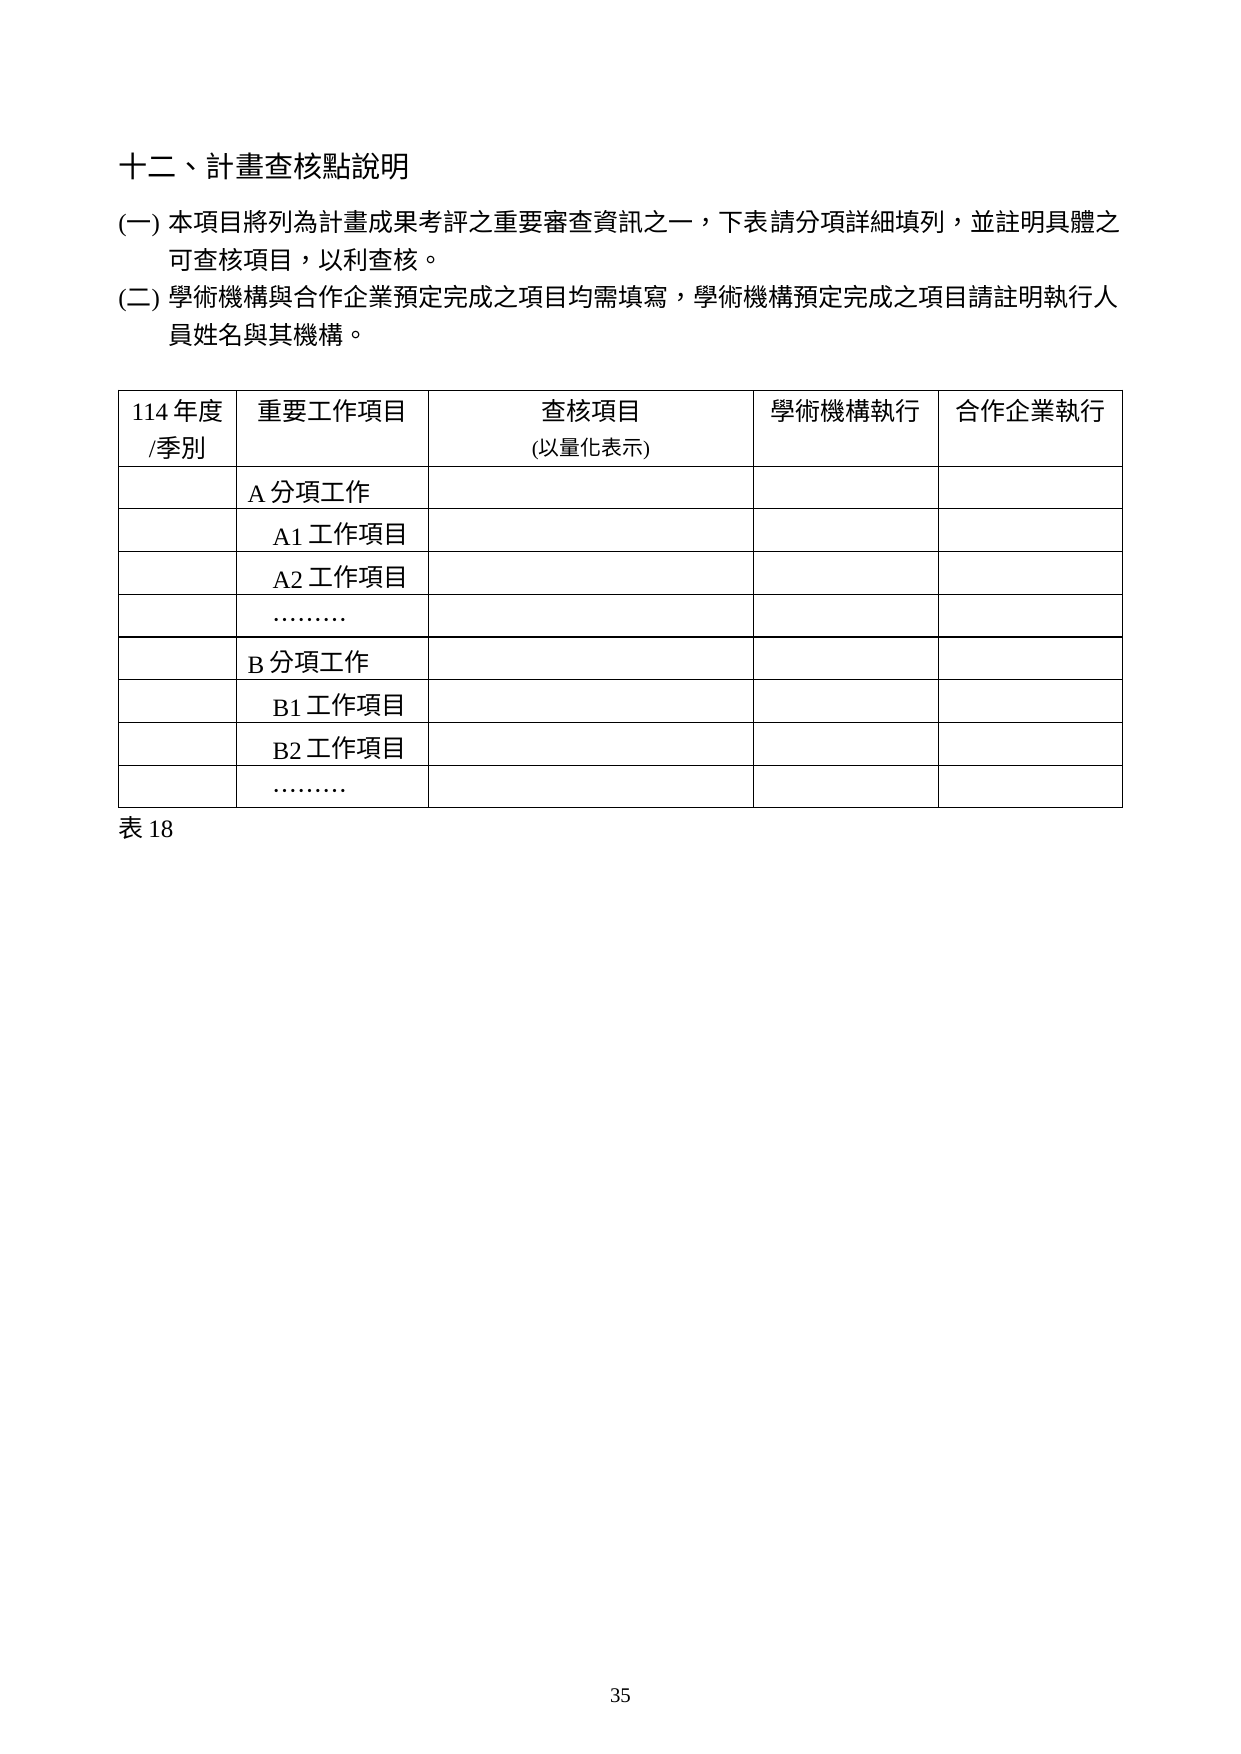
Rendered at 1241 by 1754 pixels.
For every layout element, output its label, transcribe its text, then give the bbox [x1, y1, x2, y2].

table_cell [119, 680, 236, 722]
table_cell ……… [237, 595, 428, 636]
table_cell [939, 509, 1122, 551]
table_cell B1工作項目 [237, 680, 428, 722]
table_cell [429, 552, 753, 594]
table_header 114年度/季別 [119, 391, 236, 466]
table_cell [754, 552, 938, 594]
table_cell [939, 680, 1122, 722]
table_cell B2工作項目 [237, 723, 428, 764]
text 表18 [118, 808, 1122, 846]
table_cell [754, 595, 938, 636]
table_cell [939, 766, 1122, 807]
table_cell [939, 595, 1122, 636]
table_cell A分項工作 [237, 467, 428, 508]
table_cell [119, 595, 236, 636]
table_cell [119, 467, 236, 508]
table_cell [429, 467, 753, 508]
table_cell A2工作項目 [237, 552, 428, 594]
table_cell [429, 723, 753, 764]
table_cell [754, 638, 938, 679]
subtitle 十二、計畫查核點說明 [118, 127, 1122, 202]
table_cell [939, 638, 1122, 679]
table_cell [939, 467, 1122, 508]
table_header 重要工作項目 [237, 391, 428, 466]
table_cell ……… [237, 766, 428, 807]
table_header 查核項目 (以量化表示) [429, 391, 753, 466]
table_header 學術機構執行 [754, 391, 938, 466]
table_cell [754, 723, 938, 764]
table_header 合作企業執行 [939, 391, 1122, 466]
table_cell [119, 509, 236, 551]
table_cell [119, 638, 236, 679]
table_cell [429, 766, 753, 807]
table_cell [429, 509, 753, 551]
table_cell [754, 509, 938, 551]
table_cell [119, 723, 236, 764]
table_cell [754, 467, 938, 508]
table_cell [119, 552, 236, 594]
list 學術機構與合作企業預定完成之項目均需填寫，學術機構預定完成之項目請註明執行人員姓名與其機構。 [118, 277, 1122, 352]
table_cell [429, 638, 753, 679]
table_cell [939, 552, 1122, 594]
table_cell B分項工作 [237, 638, 428, 679]
list 本項目將列為計畫成果考評之重要審查資訊之一，下表請分項詳細填列，並註明具體之可查核項目，以利查核。 [118, 202, 1122, 277]
table_cell A1工作項目 [237, 509, 428, 551]
table_cell [754, 766, 938, 807]
table_cell [754, 680, 938, 722]
table_cell [429, 595, 753, 636]
table_cell [939, 723, 1122, 764]
table_cell [119, 766, 236, 807]
table_cell [429, 680, 753, 722]
